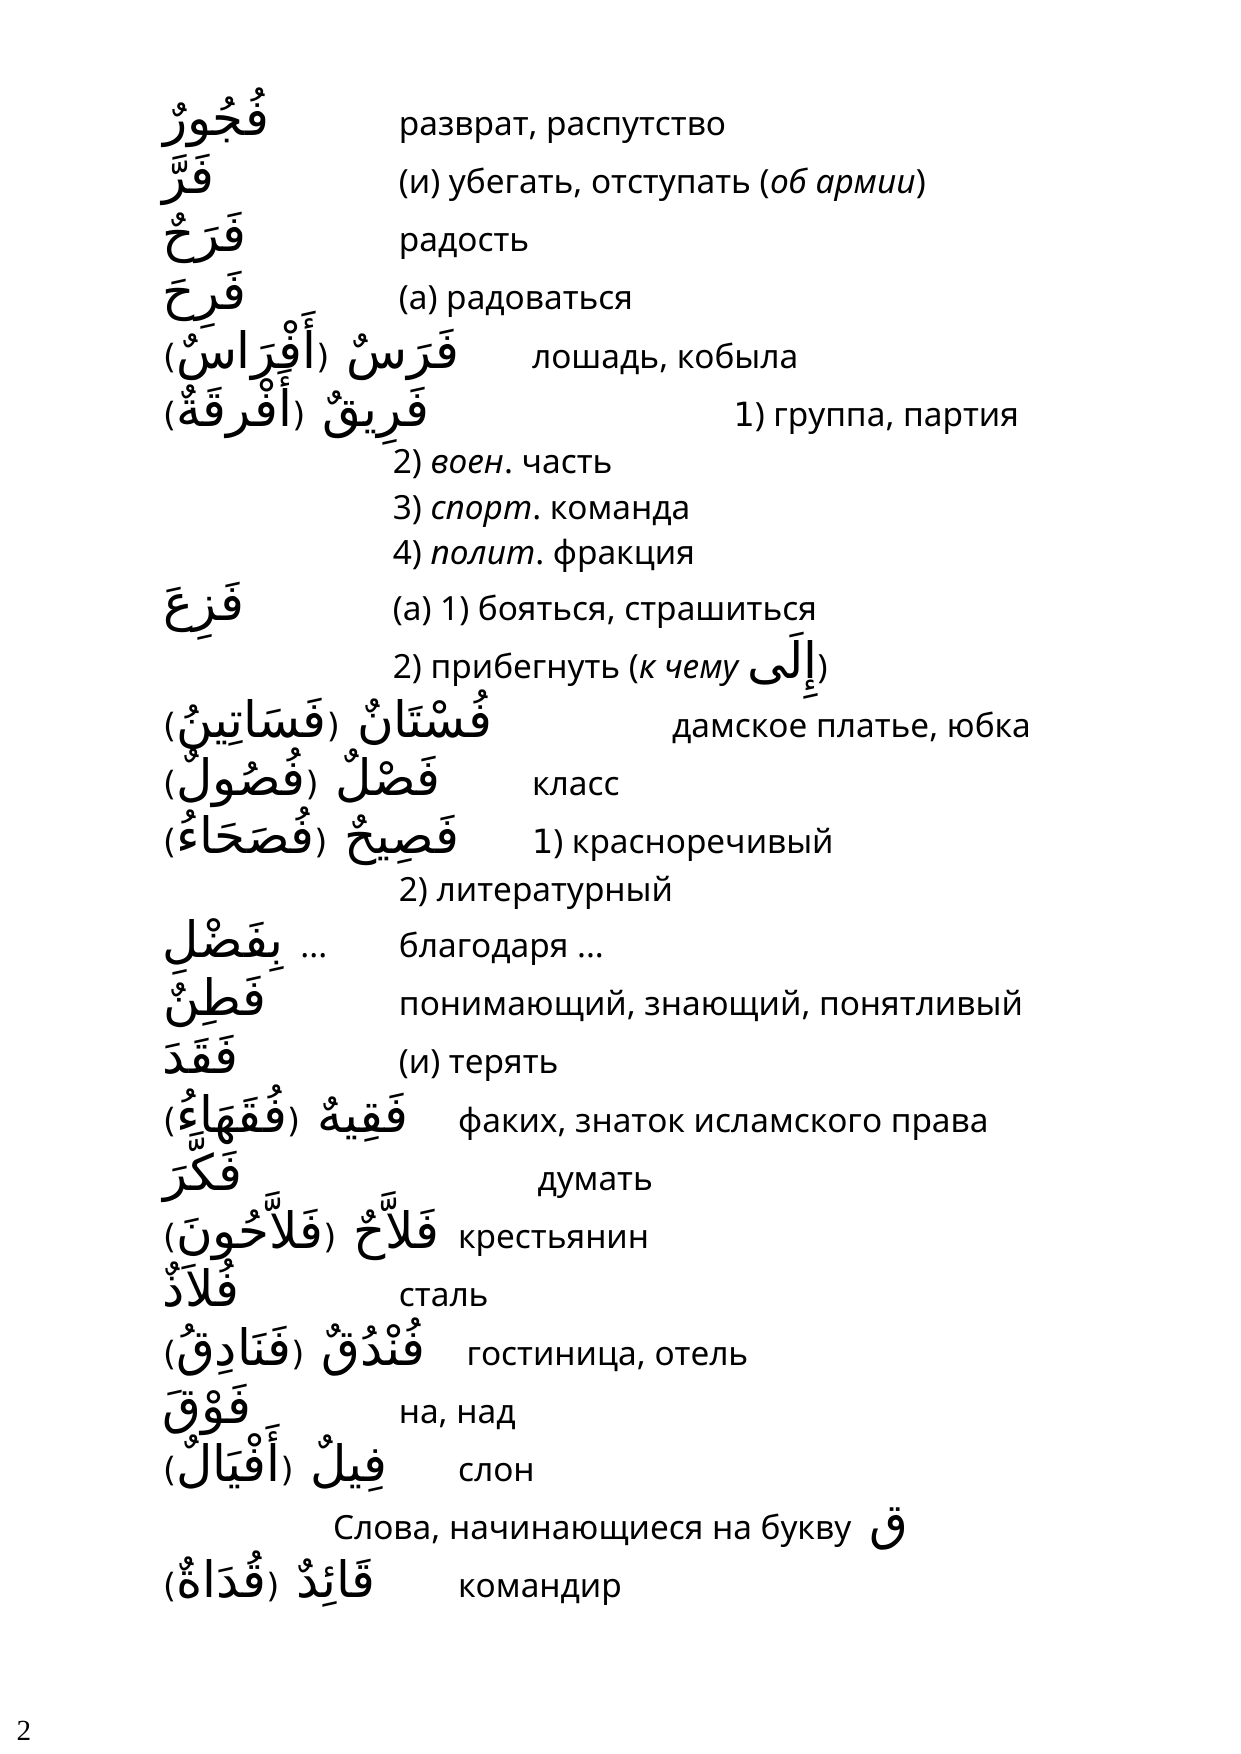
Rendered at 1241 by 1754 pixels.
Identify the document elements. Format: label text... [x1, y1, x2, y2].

text فَزِعَ (а) 1) бояться, страшиться [162, 574, 1078, 632]
text فَكَّرَ думать [162, 1144, 1078, 1202]
text 2) воен. часть [162, 438, 1078, 483]
text فَرَّ (и) убегать, отступать (об армии) [162, 147, 1078, 205]
text فَقَدَ (и) терять [162, 1027, 1078, 1086]
text فَرَحٌ радость [162, 205, 1078, 263]
text 2) прибегнуть (к чему إِلَى) [162, 632, 1078, 691]
text فَلاَّحٌ (فَلاَّحُونَ) крестьянин [162, 1202, 1078, 1260]
text فُجُورٌ разврат, распутство [162, 89, 1078, 147]
text فَصْلٌ (فُصُولٌ) класс [162, 749, 1078, 807]
text 3) спорт. команда [162, 483, 1078, 529]
text Слова, начинающиеся на букву ق [162, 1493, 1078, 1551]
text فَصِيحٌ (فُصَحَاءُ) 1) красноречивый [162, 807, 1078, 865]
text فَرَسٌ (أَفْرَاسٌ) лошадь, кобыла [162, 322, 1078, 380]
text فَرِيقٌ (أَفْرقَةٌ) 1) группа, партия [162, 380, 1078, 438]
text فَقِيهٌ (فُقَهَاءُ) факих, знаток исламского права [162, 1086, 1078, 1144]
text بِفَضْلِ ... благодаря ... [162, 911, 1078, 969]
text فَوْقَ на, над [162, 1377, 1078, 1435]
text فَرِحَ (а) радоваться [162, 263, 1078, 322]
text قَائِدٌ (قُدَاةٌ) командир [162, 1551, 1078, 1609]
text فِيلٌ (أَفْيَالٌ) слон [162, 1435, 1078, 1493]
text فُنْدُقٌ (فَنَادِقُ) гостиница, отель [162, 1318, 1078, 1377]
text فُسْتَانٌ (فَسَاتِينُ) дамское платье, юбка [162, 691, 1078, 749]
text فُلاَذٌ сталь [162, 1260, 1078, 1318]
text 2) литературный [310, 865, 1078, 911]
text 4) полит. фракция [162, 529, 1078, 574]
text فَطِنٌ понимающий, знающий, понятливый [162, 969, 1078, 1027]
